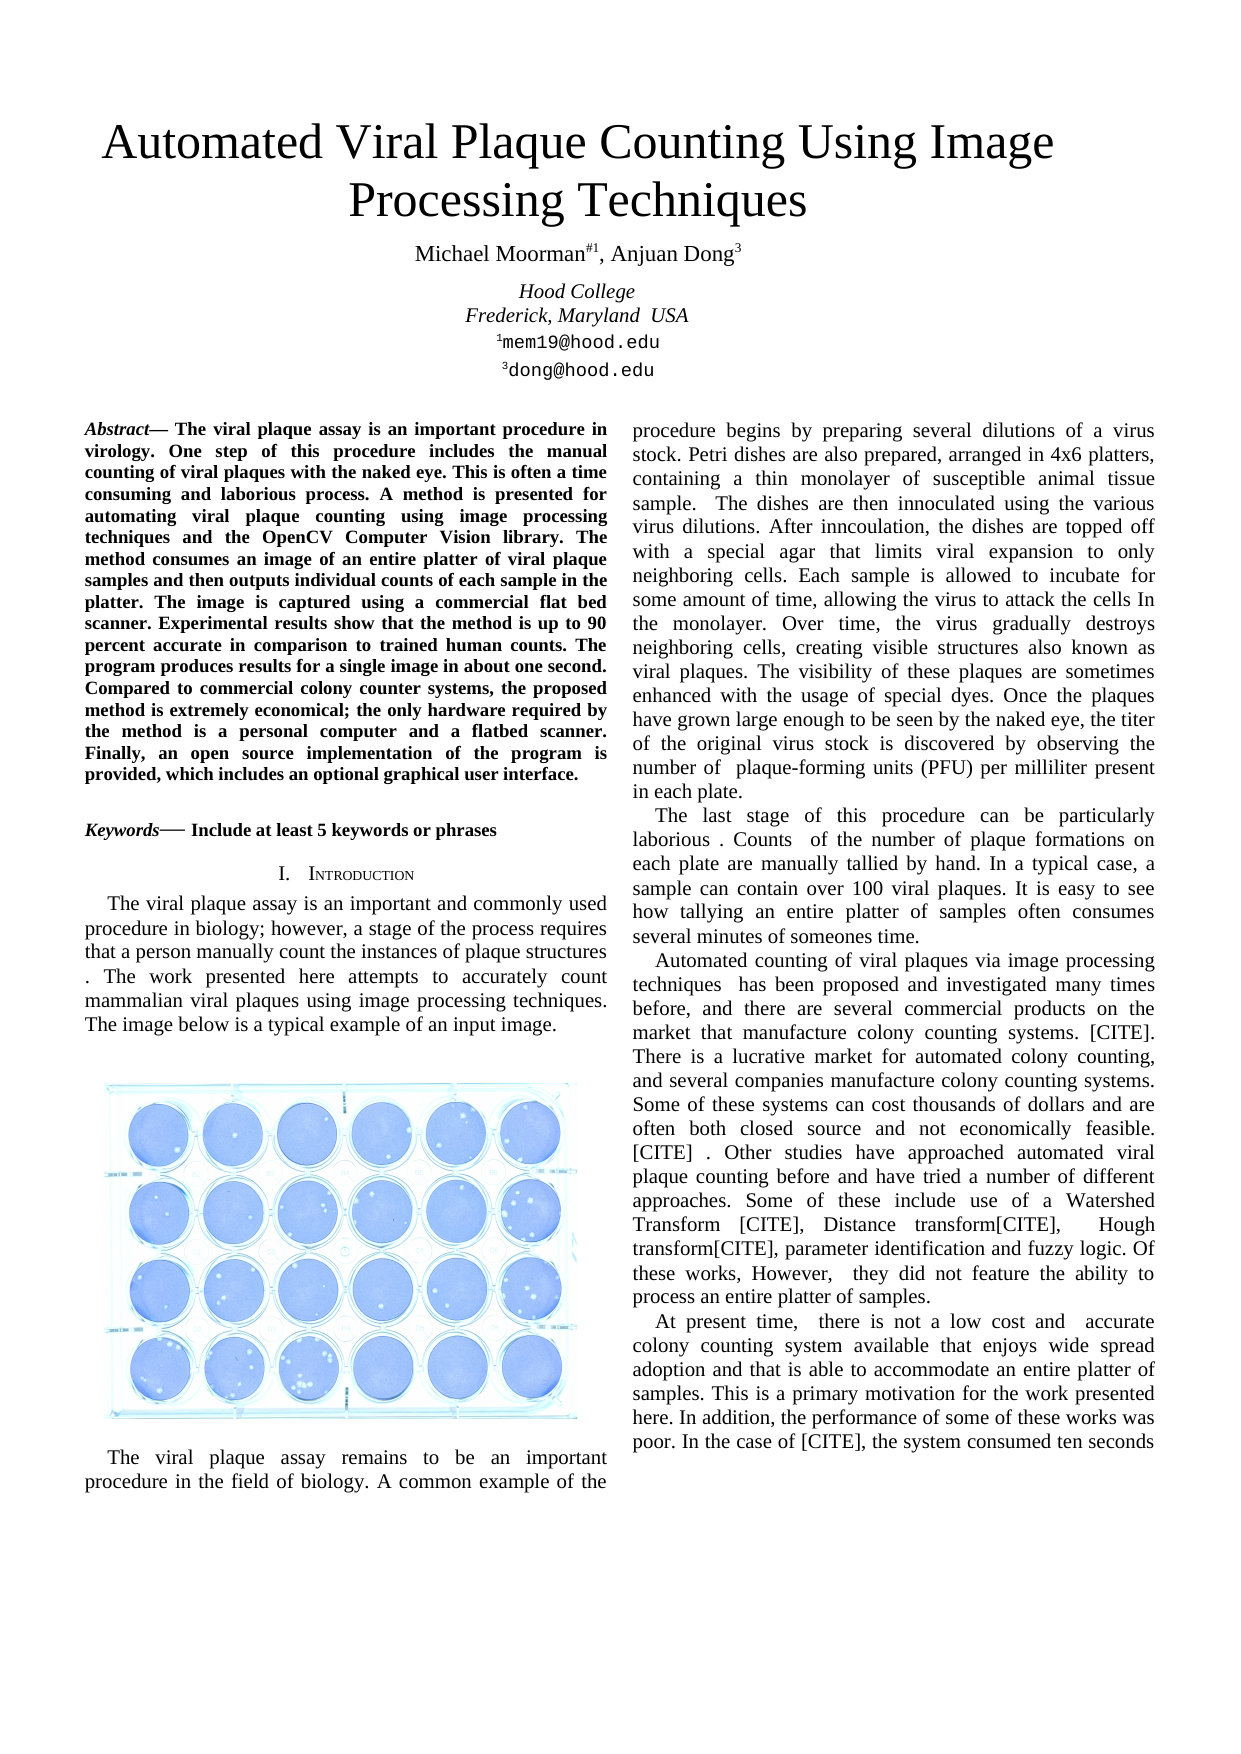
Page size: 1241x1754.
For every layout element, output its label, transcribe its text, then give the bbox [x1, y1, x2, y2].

text Automated counting of viral plaques via image processing techniques has been proposed and investigated many times before, and there are several commercial products on the market that manufacture colony counting systems. [CITE]. There is a lucrative market for automated colony counting, and several companies manufacture colony counting systems. Some of these systems can cost thousands of dollars and are often both closed source and not economically feasible. [CITE] . Other studies have approached automated viral plaque counting before and have tried a number of different approaches. Some of these include use of a Watershed Transform [CITE], Distance transform[CITE], Hough transform[CITE], parameter identification and fuzzy logic. Of these works, However, they did not feature the ability to process an entire platter of samples. [632, 948, 1156, 1308]
text The last stage of this procedure can be particularly laborious . Counts of the number of plaque formations on each plate are manually tallied by hand. In a typical case, a sample can contain over 100 viral plaques. It is easy to see how tallying an entire platter of samples often consumes several minutes of someones time. [632, 803, 1156, 948]
text 3dong@hood.edu [0, 360, 1156, 382]
text Michael Moorman#1, Anjuan Dong3 [0, 240, 1156, 266]
text Abstract— The viral plaque assay is an important procedure in virology. One step of this procedure includes the manual counting of viral plaques with the naked eye. This is often a time consuming and laborious process. A method is presented for automating viral plaque counting using image processing techniques and the OpenCV Computer Vision library. The method consumes an image of an entire platter of viral plaque samples and then outputs individual counts of each sample in the platter. The image is captured using a commercial flat bed scanner. Experimental results show that the method is up to 90 percent accurate in comparison to trained human counts. The program produces results for a single image in about one second. Compared to commercial colony counter systems, the proposed method is extremely economical; the only hardware required by the method is a personal computer and a flatbed scanner. Finally, an open source implementation of the program is provided, which includes an optional graphical user interface. [84, 418, 608, 785]
text The viral plaque assay remains to be an important procedure in the field of biology. A common example of the [84, 1444, 608, 1493]
text procedure begins by preparing several dilutions of a virus stock. Petri dishes are also prepared, arranged in 4x6 platters, containing a thin monolayer of susceptible animal tissue sample. The dishes are then innoculated using the various virus dilutions. After inncoulation, the dishes are topped off with a special agar that limits viral expansion to only neighboring cells. Each sample is allowed to incubate for some amount of time, allowing the virus to attack the cells In the monolayer. Over time, the virus gradually destroys neighboring cells, creating visible structures also known as viral plaques. The visibility of these plaques are sometimes enhanced with the usage of special dyes. Once the plaques have grown large enough to be seen by the naked eye, the titer of the original virus stock is discovered by observing the number of plaque-forming units (PFU) per milliliter present in each plate. [632, 418, 1156, 803]
picture [103, 1083, 578, 1419]
subtitle Introduction [84, 861, 608, 885]
text 1mem19@hood.edu [0, 333, 1156, 354]
text Keywords— Include at least 5 keywords or phrases [84, 813, 608, 842]
text Hood College Frederick, Maryland USA [0, 278, 1156, 327]
text At present time, there is not a low cost and accurate colony counting system available that enjoys wide spread adoption and that is able to accommodate an entire platter of samples. This is a primary motivation for the work presented here. In addition, the performance of some of these works was poor. In the case of [CITE], the system consumed ten seconds [632, 1308, 1156, 1453]
text The viral plaque assay is an important and commonly used procedure in biology; however, a stage of the process requires that a person manually count the instances of plaque structures . The work presented here attempts to accurately count mammalian viral plaques using image processing techniques. The image below is a typical example of an input image. [84, 891, 608, 1036]
title Automated Viral Plaque Counting Using Image Processing Techniques [0, 112, 1156, 227]
